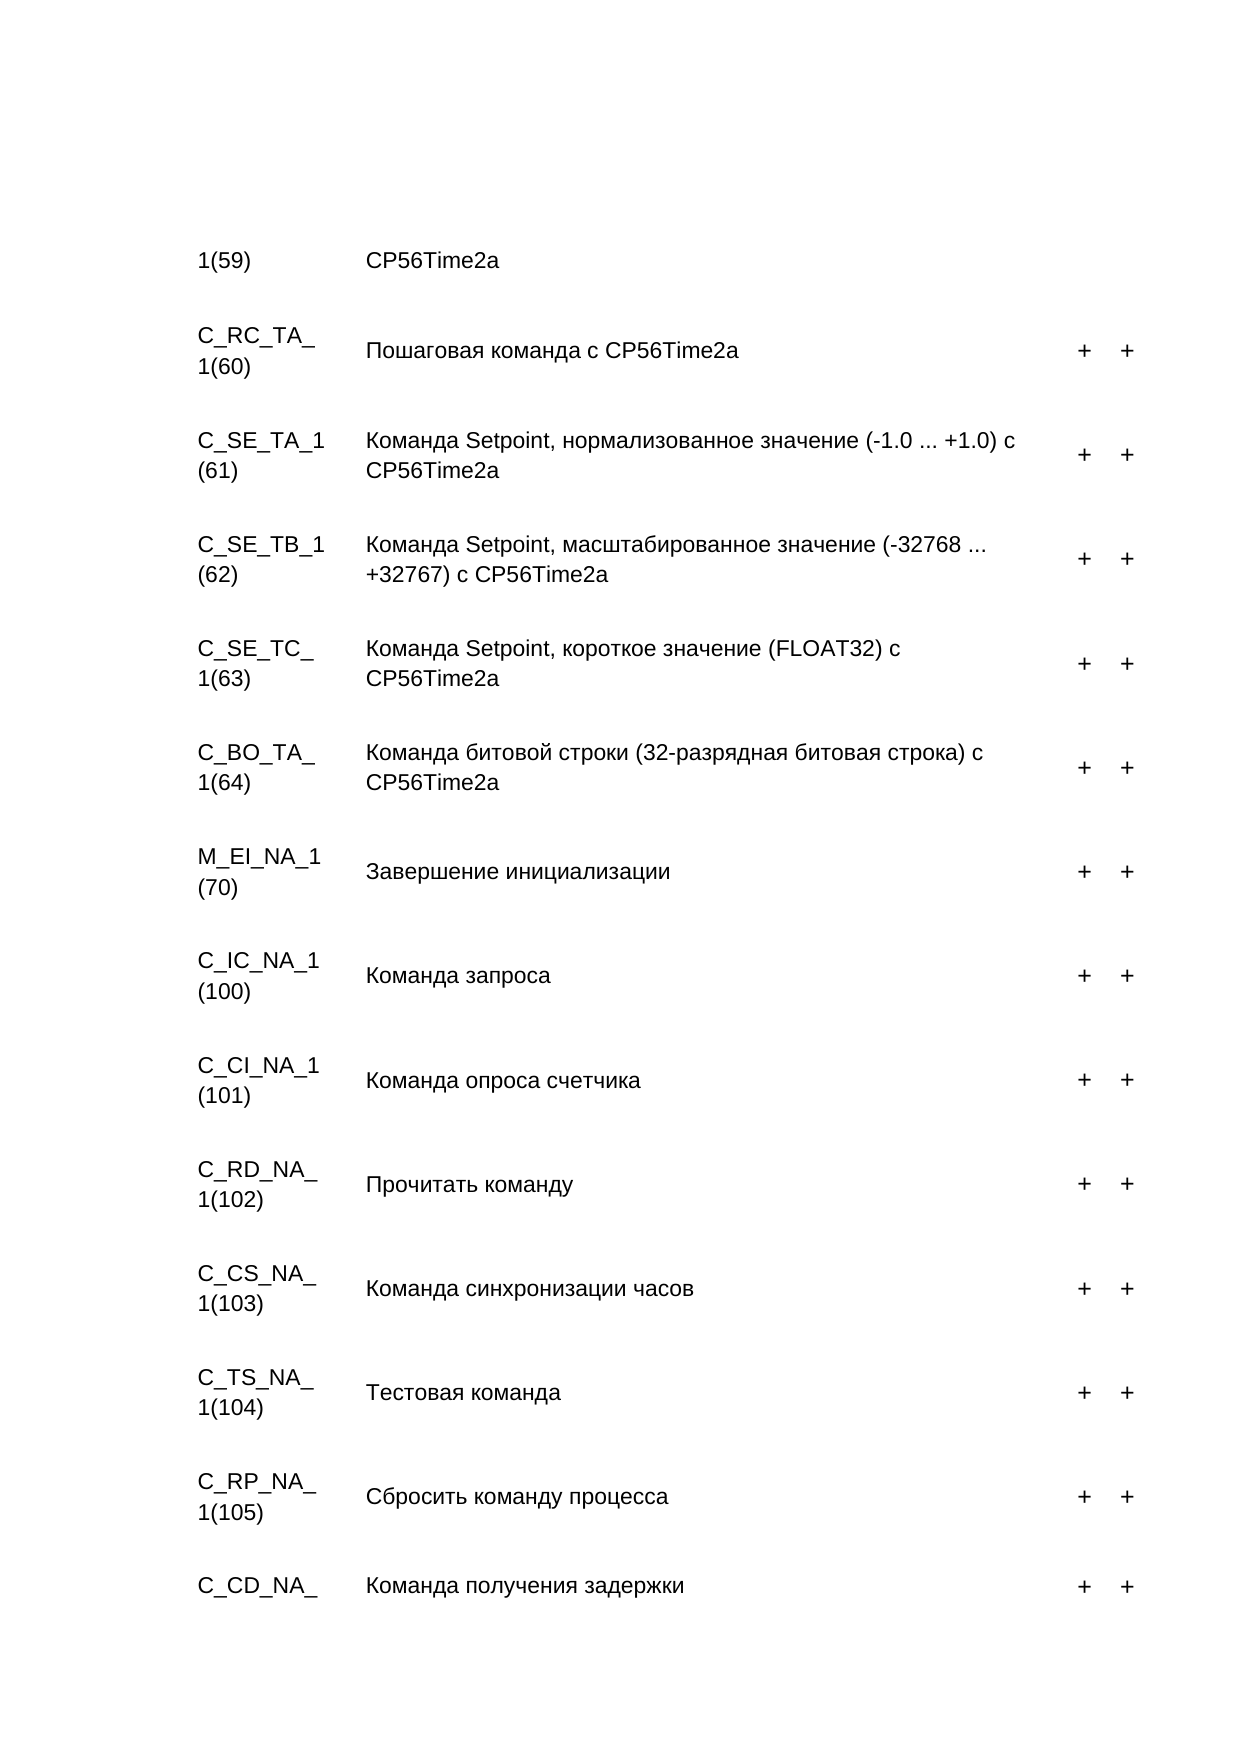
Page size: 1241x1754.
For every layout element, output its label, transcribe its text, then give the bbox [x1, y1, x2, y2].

table_cell Тестовая команда [345, 1355, 1057, 1459]
table_cell + [1099, 1042, 1152, 1146]
table_cell Команда получения задержки [345, 1563, 1057, 1611]
table_cell Команда Setpoint, нормализованное значение (-1.0 ... +1.0) с CP56Time2a [345, 417, 1057, 521]
table_cell [1057, 236, 1099, 313]
table_cell + [1057, 1251, 1099, 1355]
table_cell + [1057, 417, 1099, 521]
table_cell C_SE_TA_1(61) [177, 417, 345, 521]
table_cell C_TS_NA_1(104) [177, 1355, 345, 1459]
table_cell + [1057, 1459, 1099, 1563]
table_cell Команда синхронизации часов [345, 1251, 1057, 1355]
table_cell [1099, 236, 1152, 313]
table_cell + [1057, 626, 1099, 730]
table_cell C_SE_TC_1(63) [177, 626, 345, 730]
table_cell C_CS_NA_1(103) [177, 1251, 345, 1355]
table_cell + [1099, 1459, 1152, 1563]
table_cell Команда опроса счетчика [345, 1042, 1057, 1146]
table_cell C_IC_NA_1(100) [177, 938, 345, 1042]
table_cell Команда Setpoint, короткое значение (FLOAT32) с CP56Time2a [345, 626, 1057, 730]
table_cell + [1057, 313, 1099, 417]
table_cell Сбросить команду процесса [345, 1459, 1057, 1563]
table_cell C_RD_NA_1(102) [177, 1146, 345, 1251]
table_cell + [1099, 730, 1152, 834]
table_cell CP56Time2a [345, 236, 1057, 313]
table_cell C_SE_TB_1(62) [177, 521, 345, 626]
table_cell Пошаговая команда с CP56Time2a [345, 313, 1057, 417]
table_cell + [1099, 1563, 1152, 1611]
table_cell Завершение инициализации [345, 834, 1057, 938]
table_cell + [1057, 834, 1099, 938]
table_cell C_RC_TA_1(60) [177, 313, 345, 417]
table_cell C_CD_NA_ [177, 1563, 345, 1611]
table_cell + [1057, 1563, 1099, 1611]
table_cell Команда Setpoint, масштабированное значение (-32768 ... +32767) с CP56Time2a [345, 521, 1057, 626]
table_cell + [1057, 730, 1099, 834]
table_cell + [1099, 1146, 1152, 1251]
table_cell + [1099, 1251, 1152, 1355]
table_cell + [1057, 1355, 1099, 1459]
table_cell Прочитать команду [345, 1146, 1057, 1251]
table_cell Команда запроса [345, 938, 1057, 1042]
table_cell + [1099, 834, 1152, 938]
table_cell + [1099, 313, 1152, 417]
table_cell Команда битовой строки (32-разрядная битовая строка) с CP56Time2a [345, 730, 1057, 834]
table_cell + [1057, 1042, 1099, 1146]
table_cell C_CI_NA_1(101) [177, 1042, 345, 1146]
table_cell + [1099, 626, 1152, 730]
table_cell + [1099, 417, 1152, 521]
table_cell + [1057, 938, 1099, 1042]
table_cell + [1099, 1355, 1152, 1459]
table_cell + [1057, 521, 1099, 626]
table_cell M_EI_NA_1(70) [177, 834, 345, 938]
table_cell + [1057, 1146, 1099, 1251]
table_cell C_BO_TA_1(64) [177, 730, 345, 834]
table_cell C_RP_NA_1(105) [177, 1459, 345, 1563]
table_cell 1(59) [177, 236, 345, 313]
table_cell + [1099, 521, 1152, 626]
table_cell + [1099, 938, 1152, 1042]
